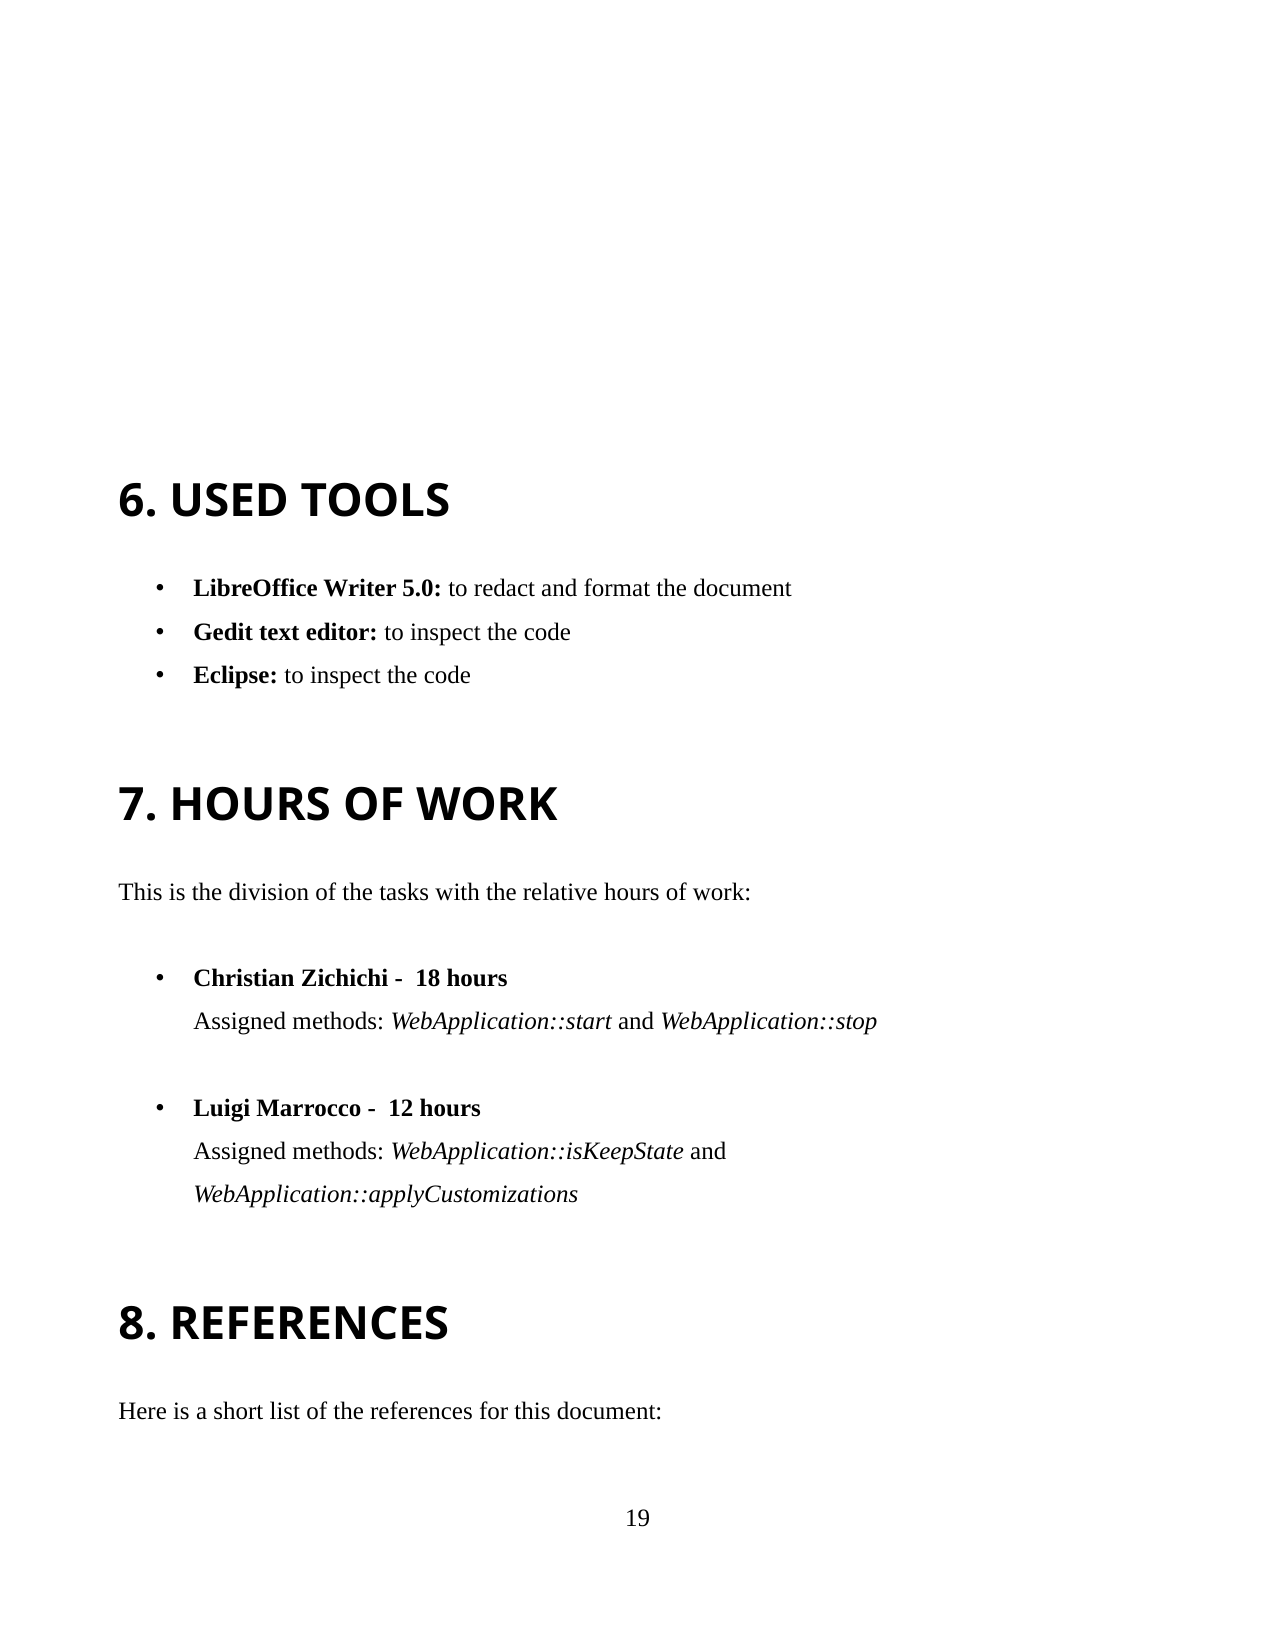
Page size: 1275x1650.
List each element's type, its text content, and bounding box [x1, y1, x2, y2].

list Assigned methods: WebApplication::isKeepState and [156, 1136, 1157, 1164]
subtitle 6. USED TOOLS [118, 467, 1157, 530]
list WebApplication::applyCustomizations [156, 1179, 1157, 1208]
list Gedit text editor: to inspect the code [156, 617, 1157, 645]
text Here is a short list of the references for this document: [118, 1396, 1157, 1425]
list Luigi Marrocco - 12 hours [156, 1093, 1157, 1121]
list Eclipse: to inspect the code [156, 660, 1157, 688]
list LibreOffice Writer 5.0: to redact and format the document [156, 573, 1157, 602]
text This is the division of the tasks with the relative hours of work: [118, 877, 1157, 906]
subtitle 7. HOURS OF WORK [118, 771, 1157, 833]
list Christian Zichichi - 18 hours [156, 963, 1157, 992]
list Assigned methods: WebApplication::start and WebApplication::stop [156, 1006, 1157, 1035]
subtitle 8. REFERENCES [118, 1290, 1157, 1353]
